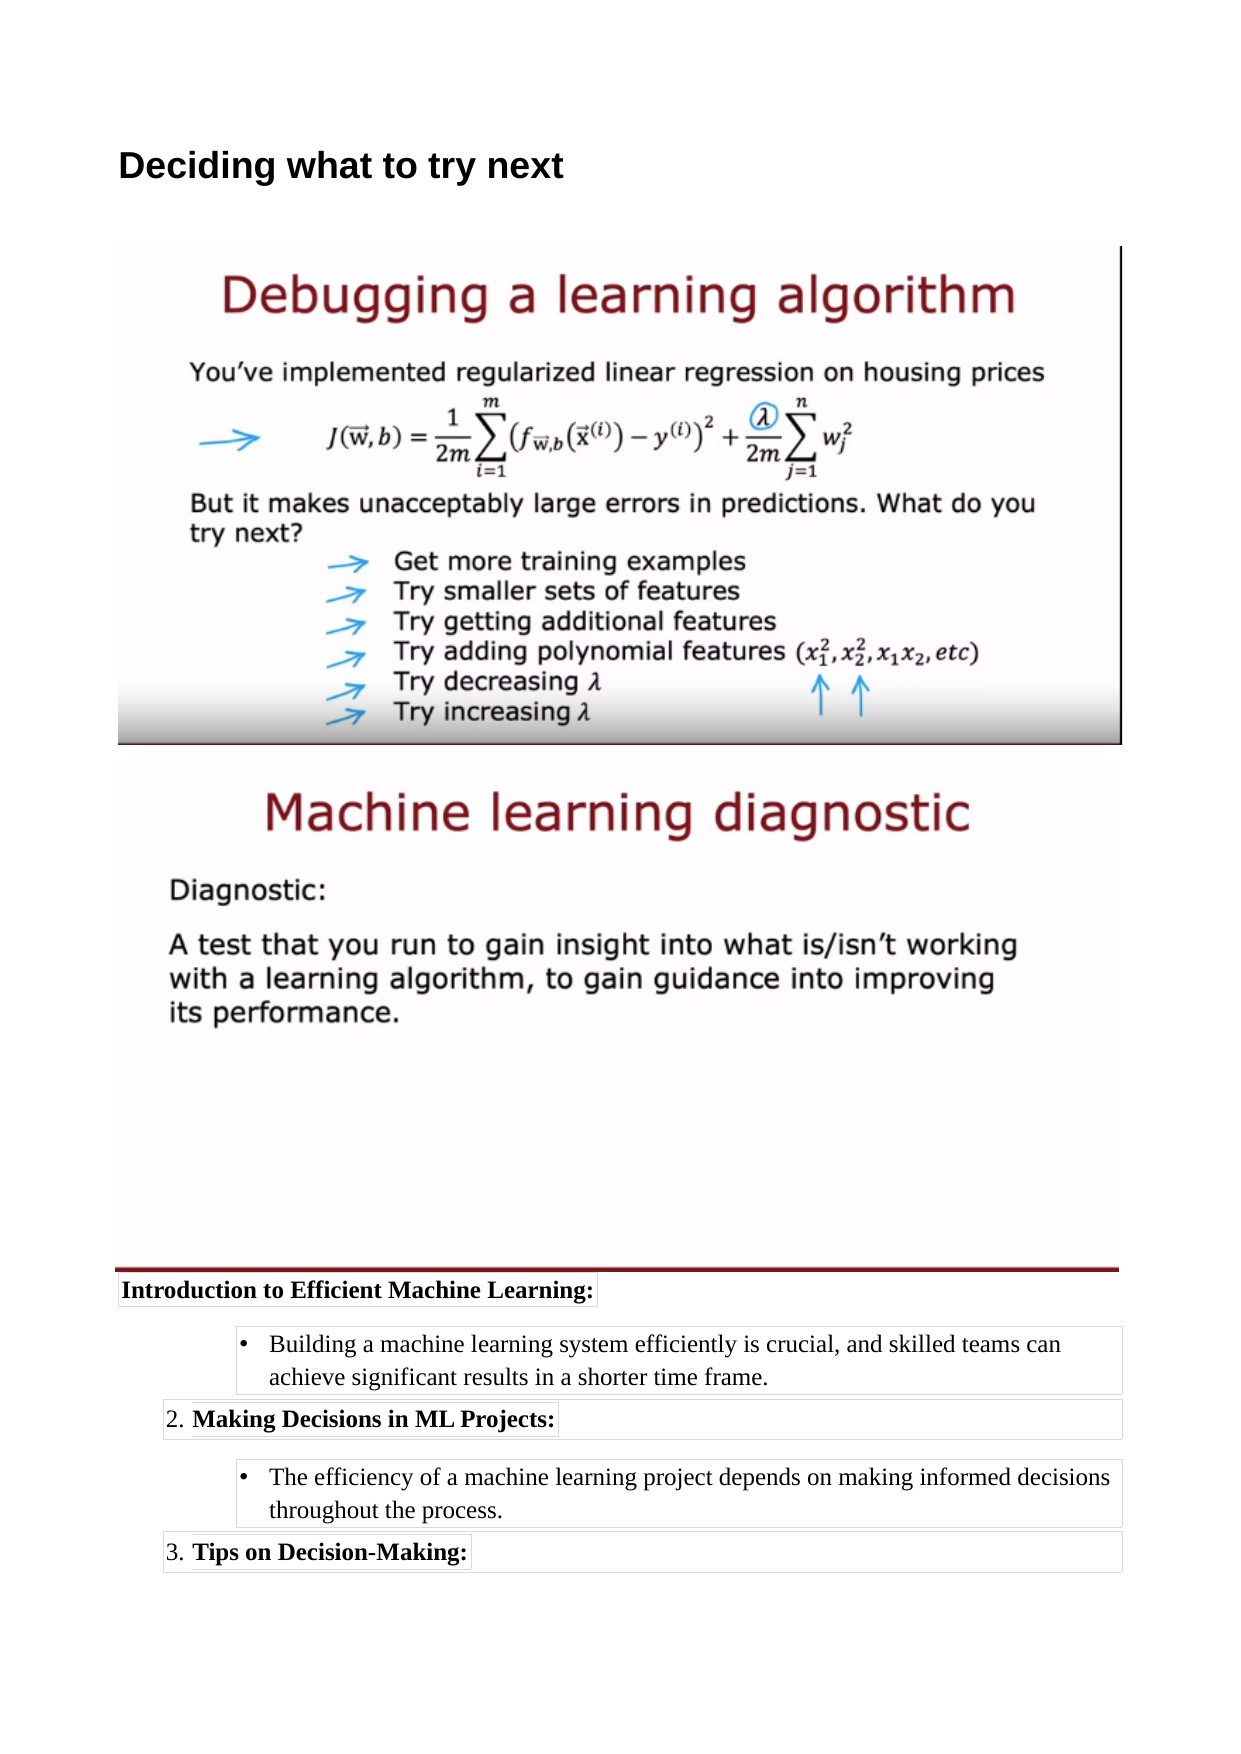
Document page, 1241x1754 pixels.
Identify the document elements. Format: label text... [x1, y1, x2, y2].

subtitle Deciding what to try next [118, 143, 1122, 186]
picture [115, 763, 1119, 1272]
list The efficiency of a machine learning project depends on making informed decisions throughout the process. [237, 1460, 1122, 1527]
list Building a machine learning system efficiently is crucial, and skilled teams can achieve significant results in a shorter time frame. [237, 1327, 1122, 1394]
list Making Decisions in ML Projects: [164, 1400, 1122, 1439]
picture [118, 246, 1123, 745]
list Tips on Decision-Making: [164, 1532, 1122, 1572]
text Introduction to Efficient Machine Learning: [118, 745, 1122, 1307]
